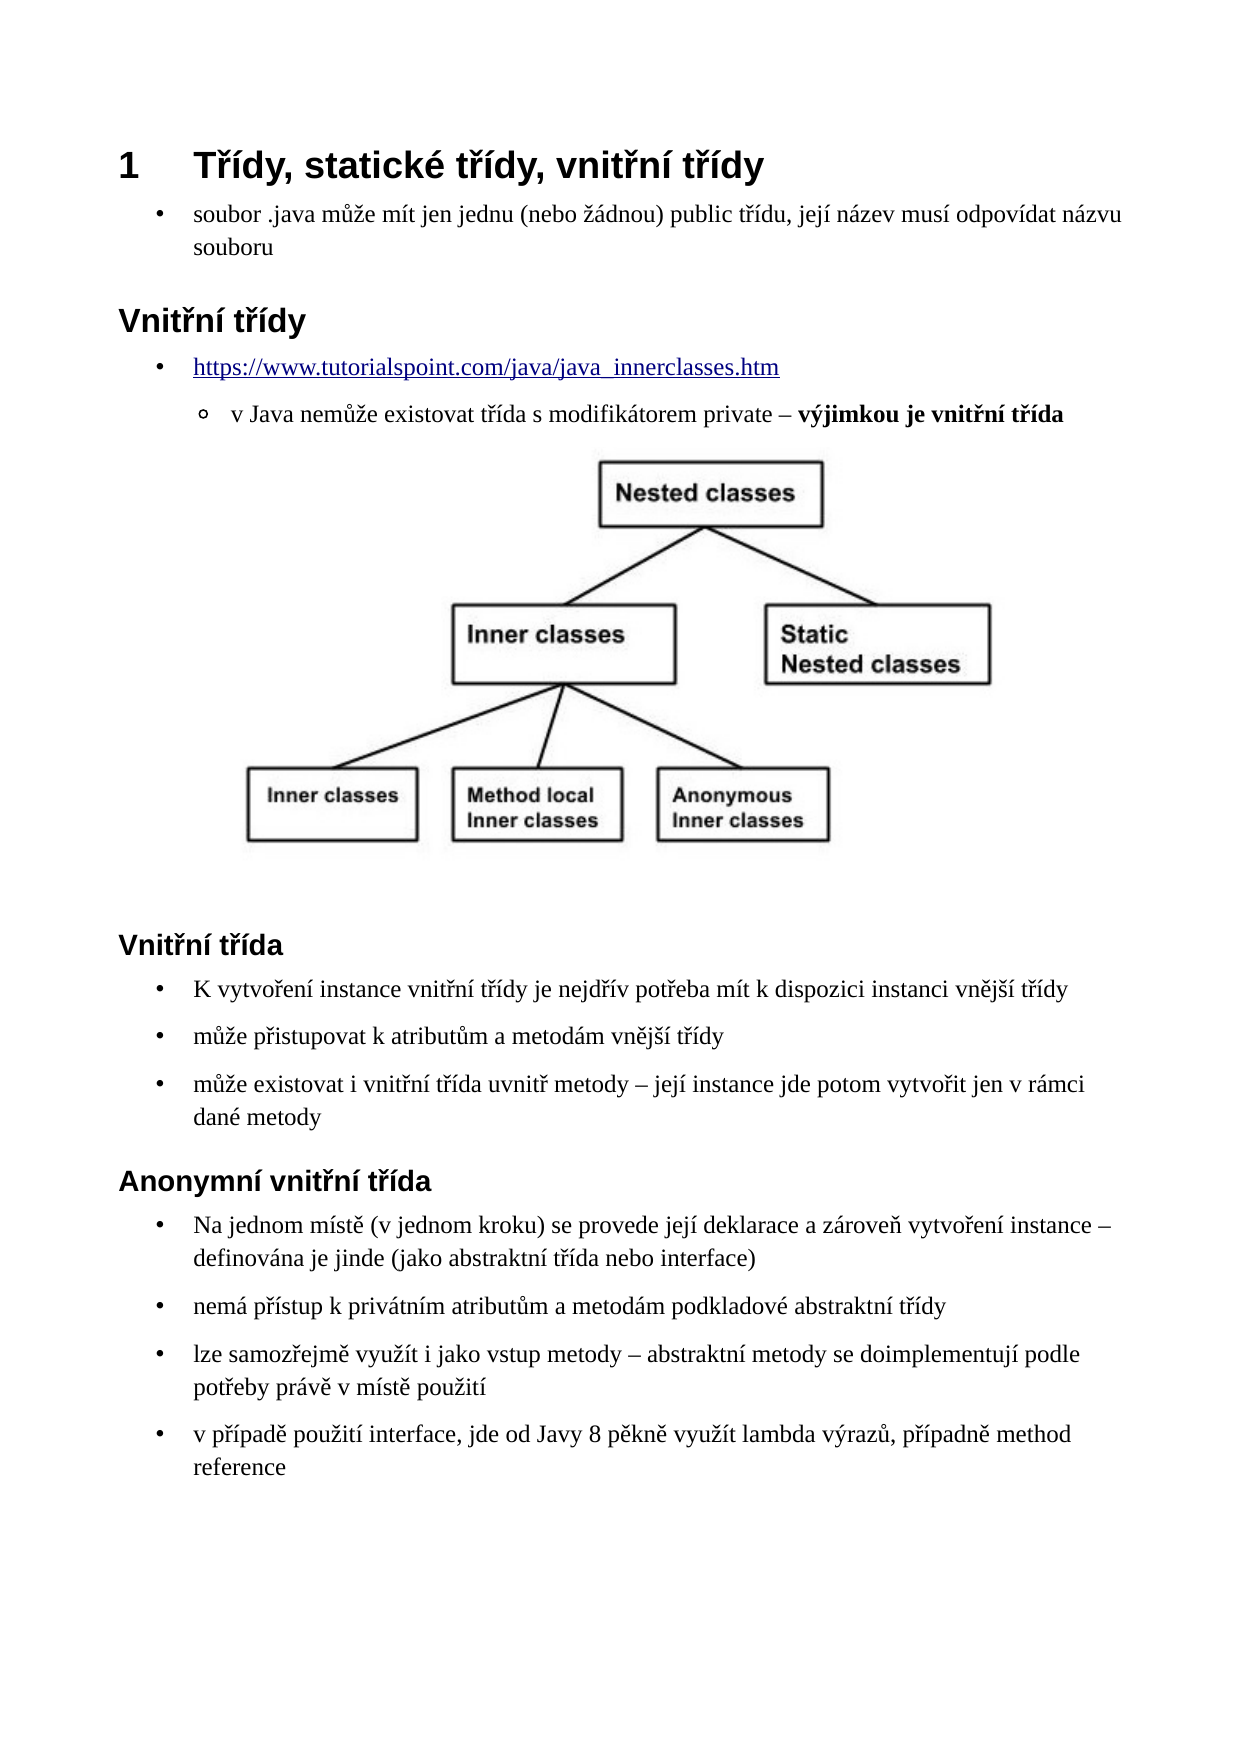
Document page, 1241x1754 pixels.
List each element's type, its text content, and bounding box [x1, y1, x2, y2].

list nemá přístup k privátním atributům a metodám podkladové abstraktní třídy [156, 1291, 1122, 1320]
list může existovat i vnitřní třída uvnitř metody – její instance jde potom vytvořit jen v rámci dané metody [156, 1069, 1122, 1131]
subtitle Anonymní vnitřní třída [118, 1164, 1122, 1198]
list v Java nemůže existovat třída s modifikátorem private – výjimkou je vnitřní třída [193, 399, 1122, 428]
subtitle Vnitřní třída [118, 928, 1122, 961]
subtitle Třídy, statické třídy, vnitřní třídy [118, 143, 1122, 187]
list lze samozřejmě využít i jako vstup metody – abstraktní metody se doimplementují podle potřeby právě v místě použití [156, 1339, 1122, 1401]
list Na jednom místě (v jednom kroku) se provede její deklarace a zároveň vytvoření instance – definována je jinde (jako abstraktní třída nebo interface) [156, 1211, 1122, 1272]
subtitle Vnitřní třídy [118, 301, 1122, 339]
list K vytvoření instance vnitřní třídy je nejdřív potřeba mít k dispozici instanci vnější třídy [156, 974, 1122, 1003]
list soubor .java může mít jen jednu (nebo žádnou) public třídu, její název musí odpovídat názvu souboru [156, 199, 1122, 261]
list v případě použití interface, jde od Javy 8 pěkně využít lambda výrazů, případně method reference [156, 1419, 1122, 1481]
list https://www.tutorialspoint.com/java/java_innerclasses.htm [156, 352, 1122, 381]
picture [229, 447, 1011, 862]
list může přistupovat k atributům a metodám vnější třídy [156, 1021, 1122, 1050]
